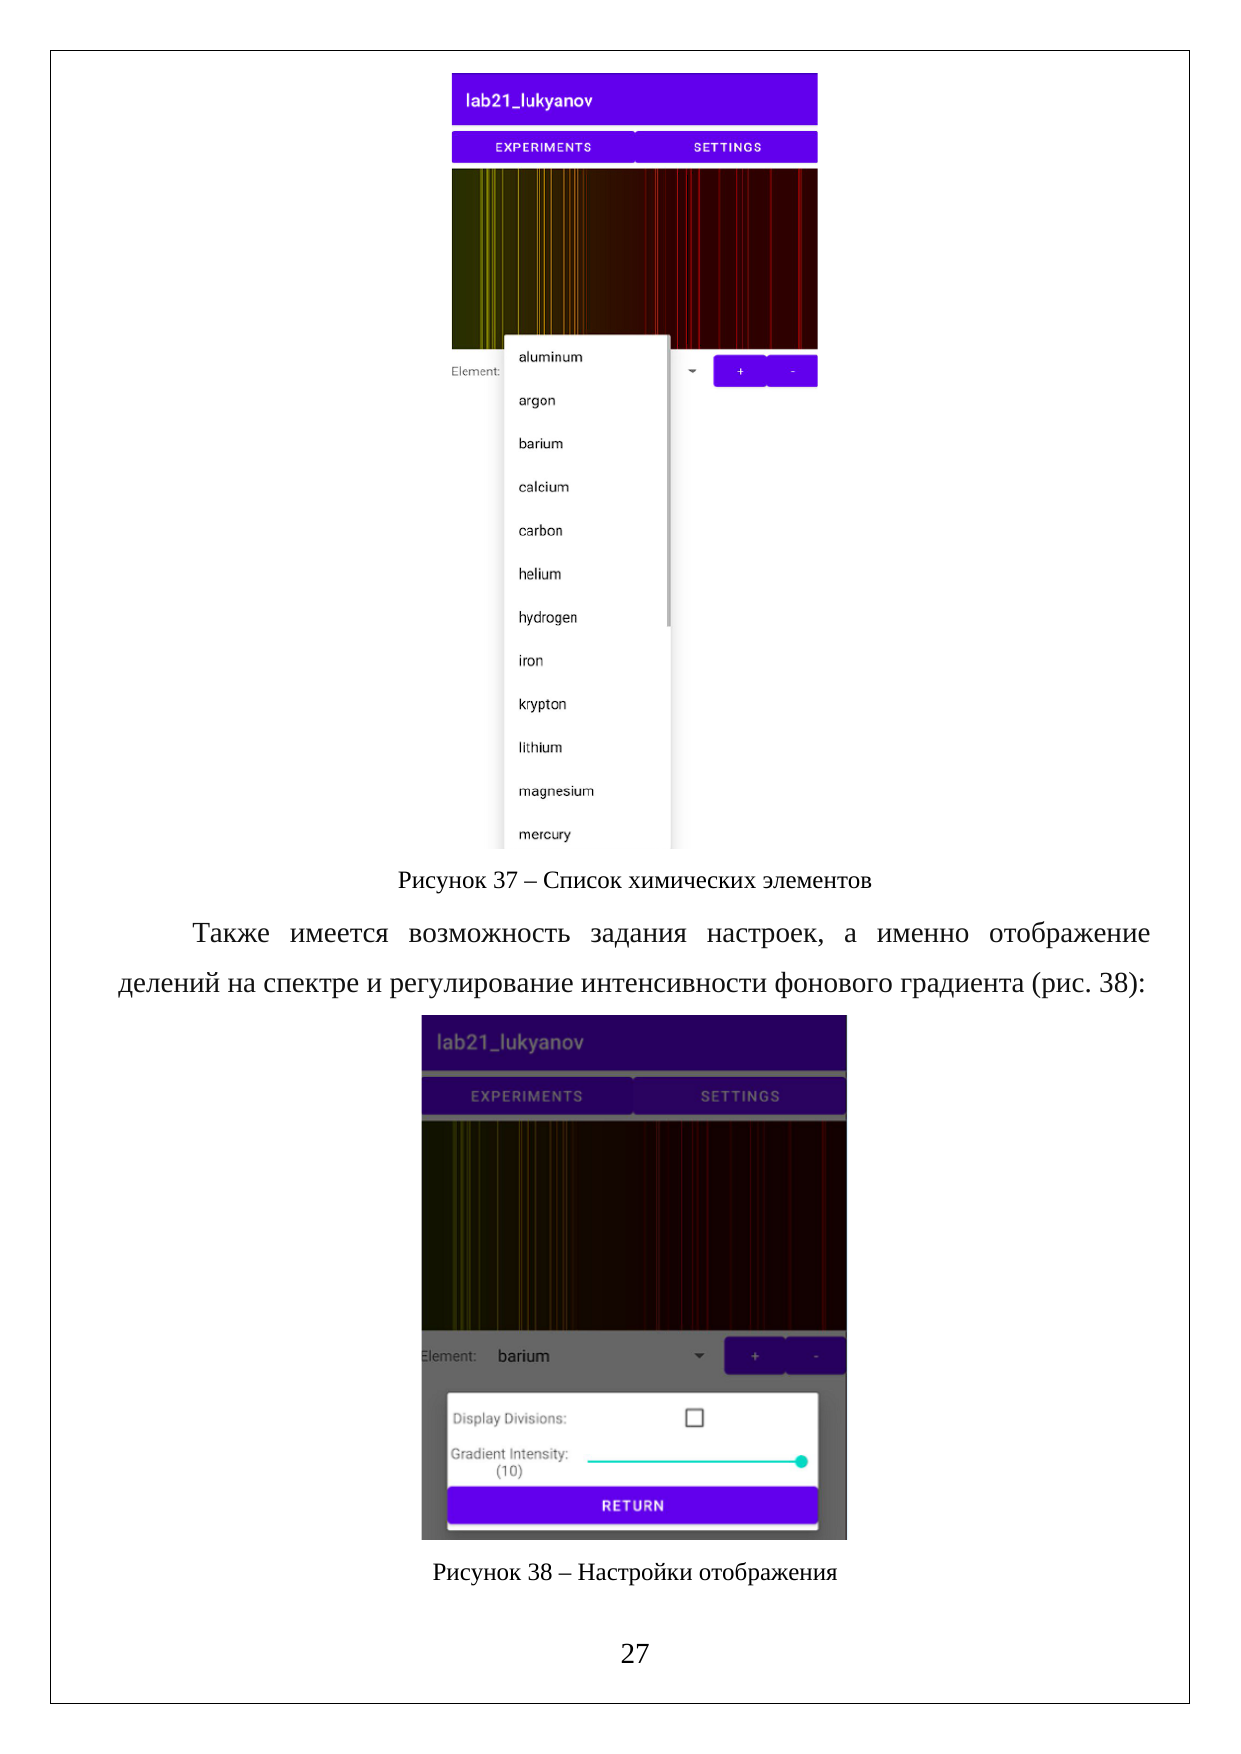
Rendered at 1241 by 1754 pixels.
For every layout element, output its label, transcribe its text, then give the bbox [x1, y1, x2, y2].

text Также имеется возможность задания настроек, а именно отображение делений на спектре и регулирование интенсивности фонового градиента (рис. 38): [118, 915, 1152, 999]
text Рисунок 37 – Список химических элементов [118, 866, 1152, 894]
text Рисунок 38 – Настройки отображения [118, 1557, 1152, 1586]
